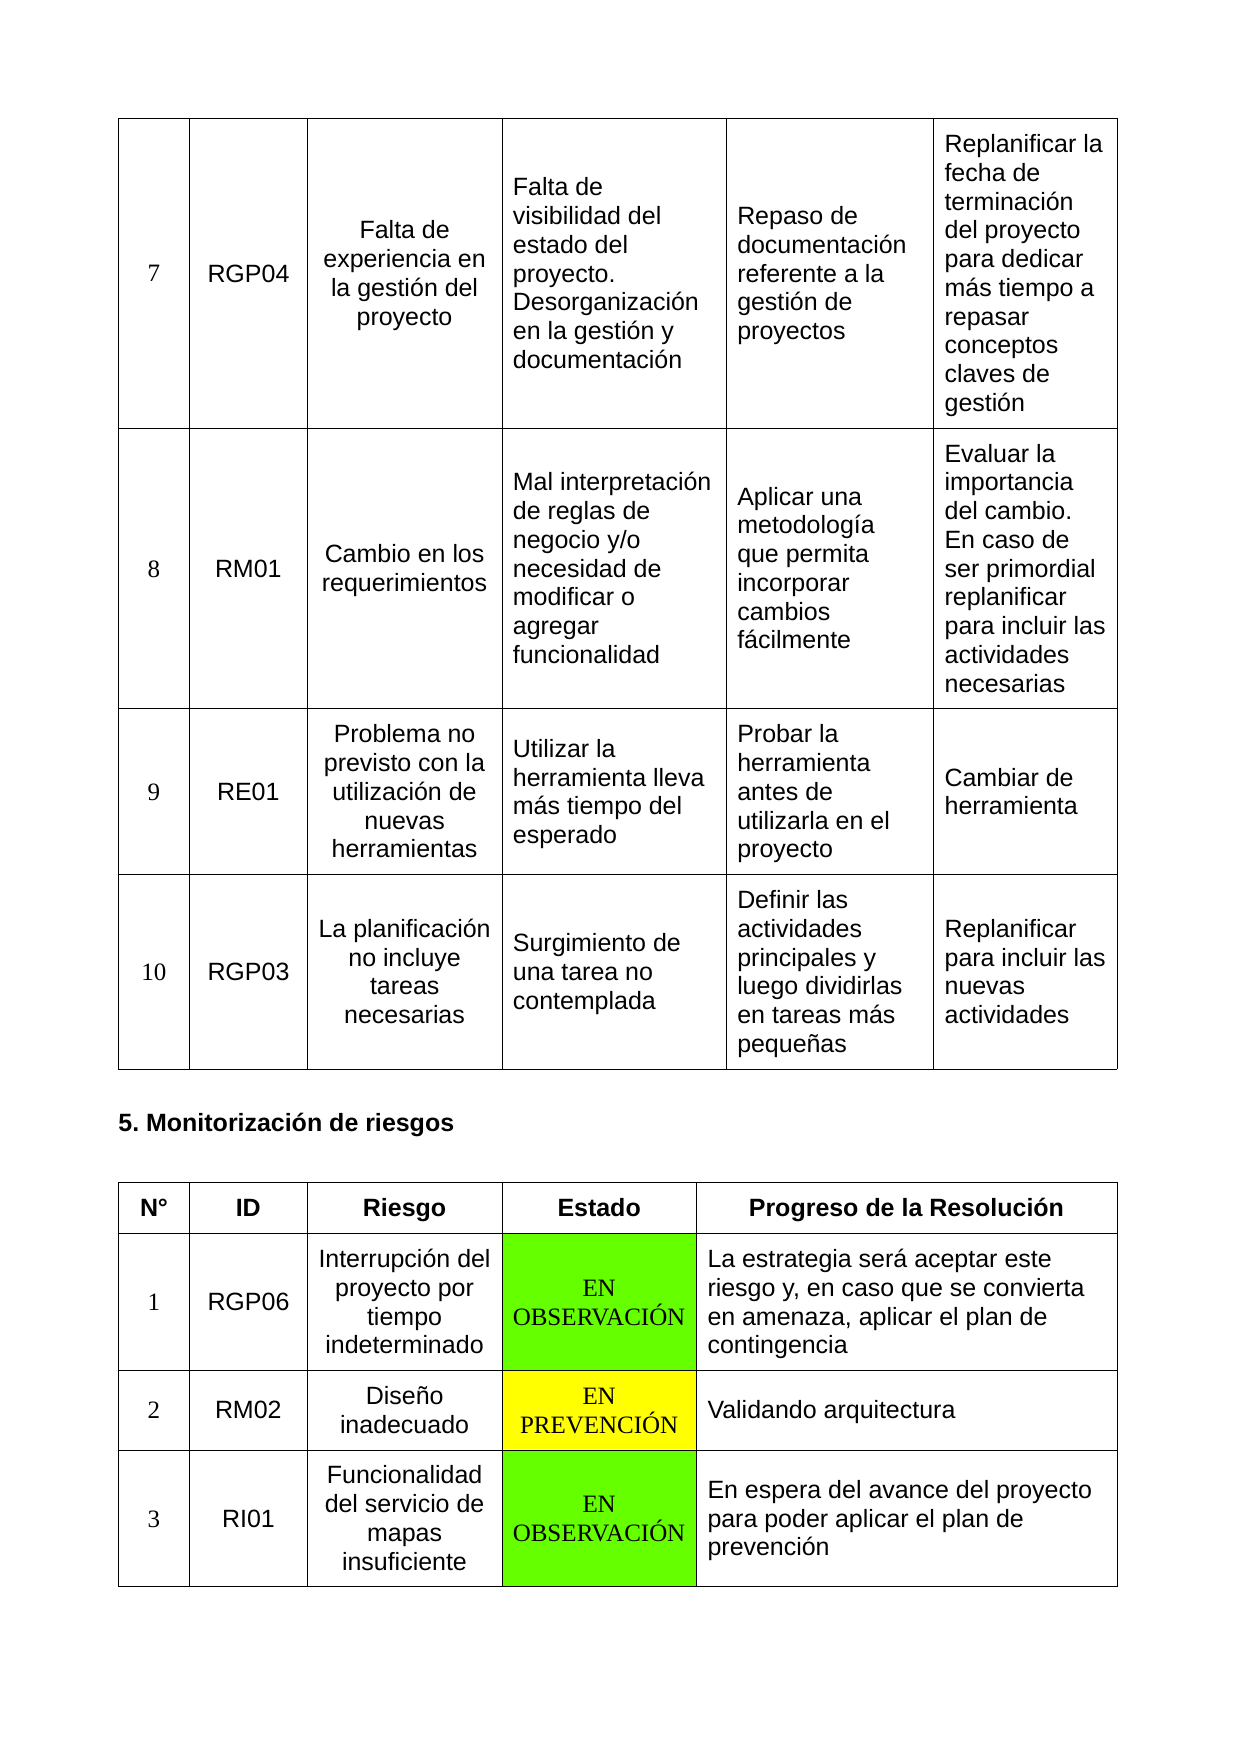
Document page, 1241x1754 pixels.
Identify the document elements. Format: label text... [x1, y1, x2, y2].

table_cell EN PREVENCIÓN [503, 1371, 696, 1449]
table_cell Falta de experiencia en la gestión del proyecto [308, 119, 502, 428]
table_cell En espera del avance del proyecto para poder aplicar el plan de prevención [697, 1451, 1117, 1586]
table_cell RGP06 [190, 1234, 307, 1370]
table_cell RGP03 [190, 875, 307, 1068]
table_cell Definir las actividades principales y luego dividirlas en tareas más pequeñas [727, 875, 933, 1068]
table_cell 1 [119, 1234, 189, 1370]
table_cell Mal interpretación de reglas de negocio y/o necesidad de modificar o agregar funcionalidad [503, 429, 726, 708]
table_cell La estrategia será aceptar este riesgo y, en caso que se convierta en amenaza, aplicar el plan de contingencia [697, 1234, 1117, 1370]
table_header N° [119, 1183, 189, 1233]
table_cell Diseño inadecuado [308, 1371, 502, 1449]
table_cell Surgimiento de una tarea no contemplada [503, 875, 726, 1068]
table_cell Probar la herramienta antes de utilizarla en el proyecto [727, 709, 933, 874]
table_cell Replanificar para incluir las nuevas actividades [934, 875, 1117, 1068]
table_cell Utilizar la herramienta lleva más tiempo del esperado [503, 709, 726, 874]
table_cell Cambio en los requerimientos [308, 429, 502, 708]
text 5. Monitorización de riesgos [118, 1108, 1122, 1137]
table_header Estado [503, 1183, 696, 1233]
table_cell EN OBSERVACIÓN [503, 1451, 696, 1586]
table_cell 8 [119, 429, 189, 708]
table_cell La planificación no incluye tareas necesarias [308, 875, 502, 1068]
table_cell Replanificar la fecha de terminación del proyecto para dedicar más tiempo a repasar conceptos claves de gestión [934, 119, 1117, 428]
table_header Riesgo [308, 1183, 502, 1233]
table_cell Validando arquitectura [697, 1371, 1117, 1449]
table_cell 2 [119, 1371, 189, 1449]
table_cell Cambiar de herramienta [934, 709, 1117, 874]
table_cell EN OBSERVACIÓN [503, 1234, 696, 1370]
table_cell Repaso de documentación referente a la gestión de proyectos [727, 119, 933, 428]
table_cell RM01 [190, 429, 307, 708]
table_cell 10 [119, 875, 189, 1068]
table_cell RI01 [190, 1451, 307, 1586]
table_cell RGP04 [190, 119, 307, 428]
table_cell Aplicar una metodología que permita incorporar cambios fácilmente [727, 429, 933, 708]
table_cell 3 [119, 1451, 189, 1586]
table_cell Evaluar la importancia del cambio. En caso de ser primordial replanificar para incluir las actividades necesarias [934, 429, 1117, 708]
table_cell Falta de visibilidad del estado del proyecto. Desorganización en la gestión y documentación [503, 119, 726, 428]
table_cell Interrupción del proyecto por tiempo indeterminado [308, 1234, 502, 1370]
table_header Progreso de la Resolución [697, 1183, 1117, 1233]
table_cell RM02 [190, 1371, 307, 1449]
table_cell RE01 [190, 709, 307, 874]
table_cell 9 [119, 709, 189, 874]
table_cell Problema no previsto con la utilización de nuevas herramientas [308, 709, 502, 874]
table_header ID [190, 1183, 307, 1233]
table_cell 7 [119, 119, 189, 428]
table_cell Funcionalidad del servicio de mapas insuficiente [308, 1451, 502, 1586]
